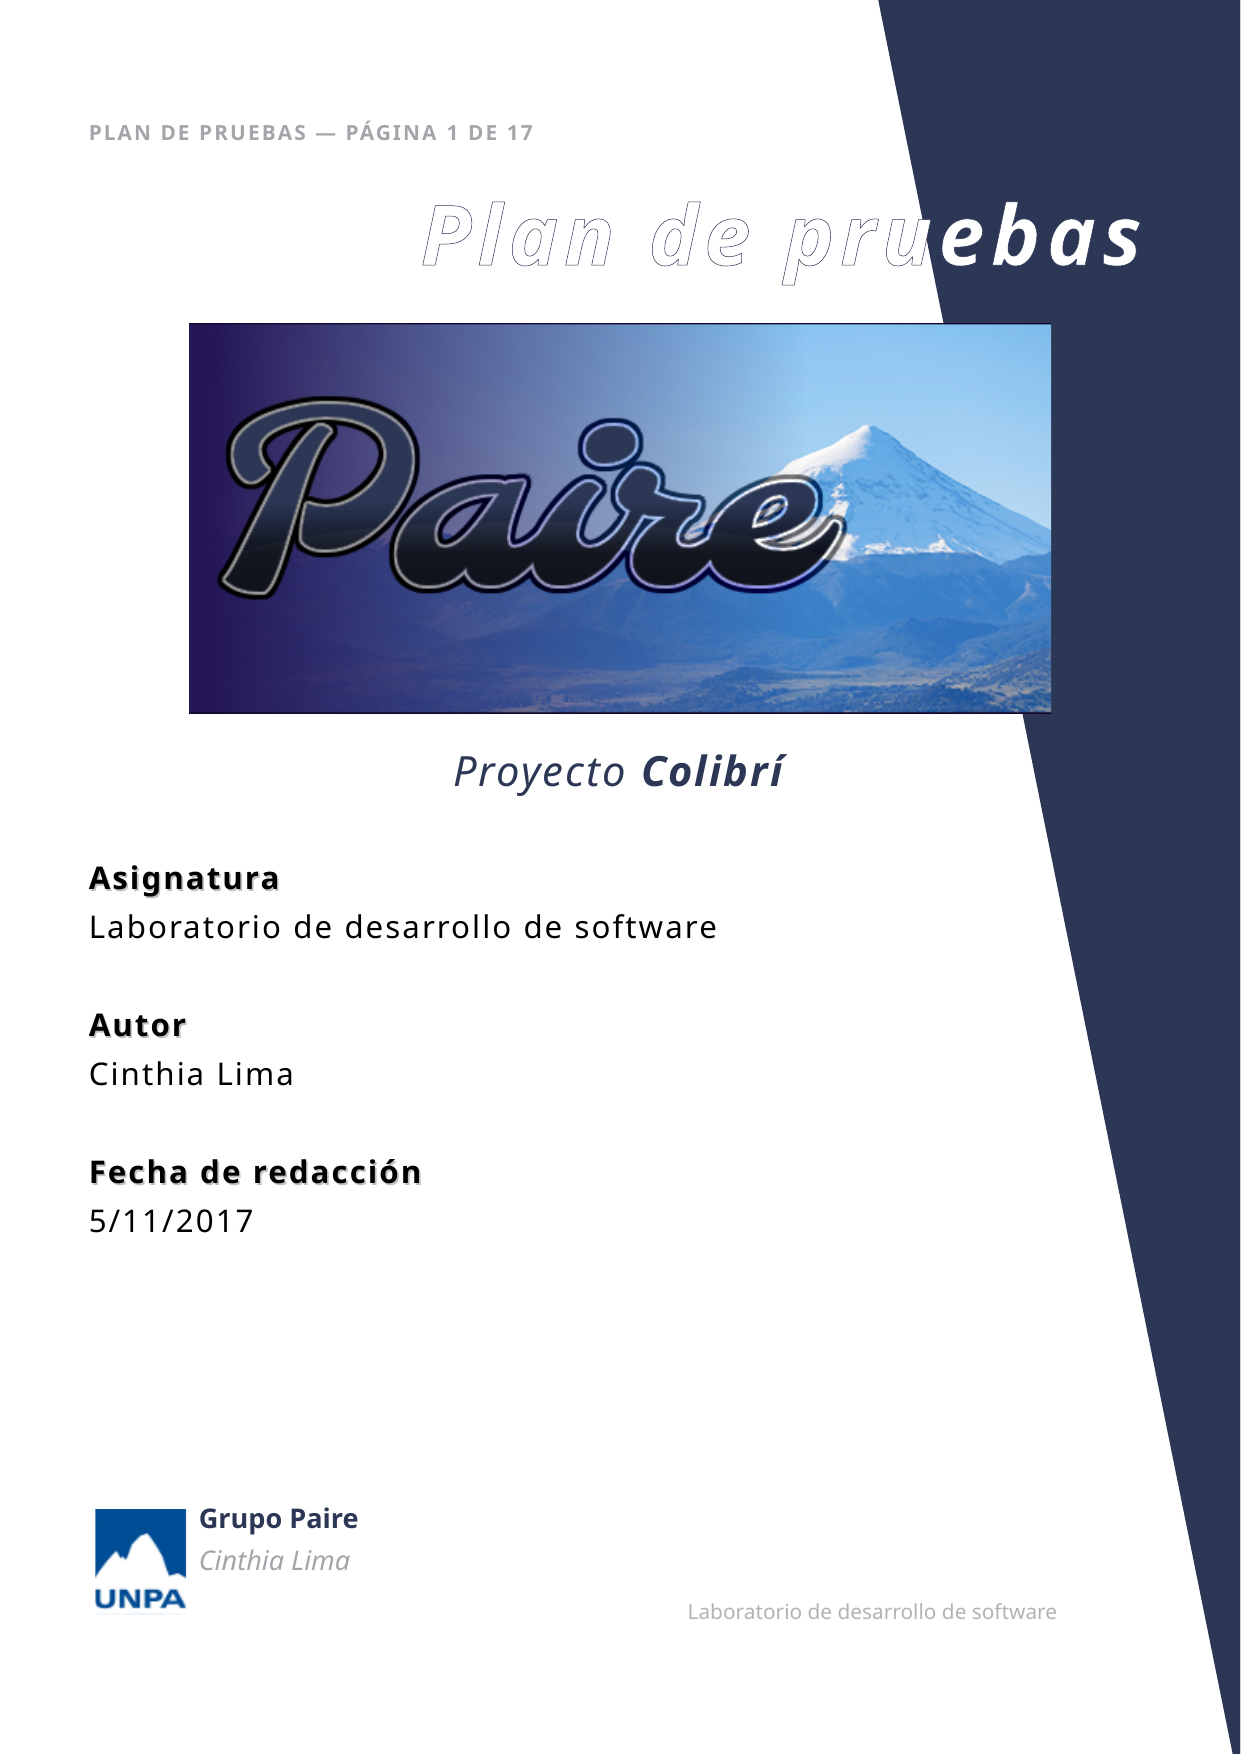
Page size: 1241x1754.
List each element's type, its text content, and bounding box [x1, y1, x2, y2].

text Asignatura [88, 856, 1059, 899]
text Cinthia Lima [88, 1052, 1099, 1095]
picture [189, 323, 1052, 714]
text Plan de pruebas [88, 176, 936, 289]
text Autor [88, 1003, 1089, 1046]
text Proyecto Colibrí [88, 742, 1039, 799]
text 5/11/2017 [88, 1199, 1128, 1242]
text Laboratorio de desarrollo de software [88, 905, 1069, 948]
picture [95, 1509, 187, 1615]
text Fecha de redacción [88, 1150, 1119, 1193]
